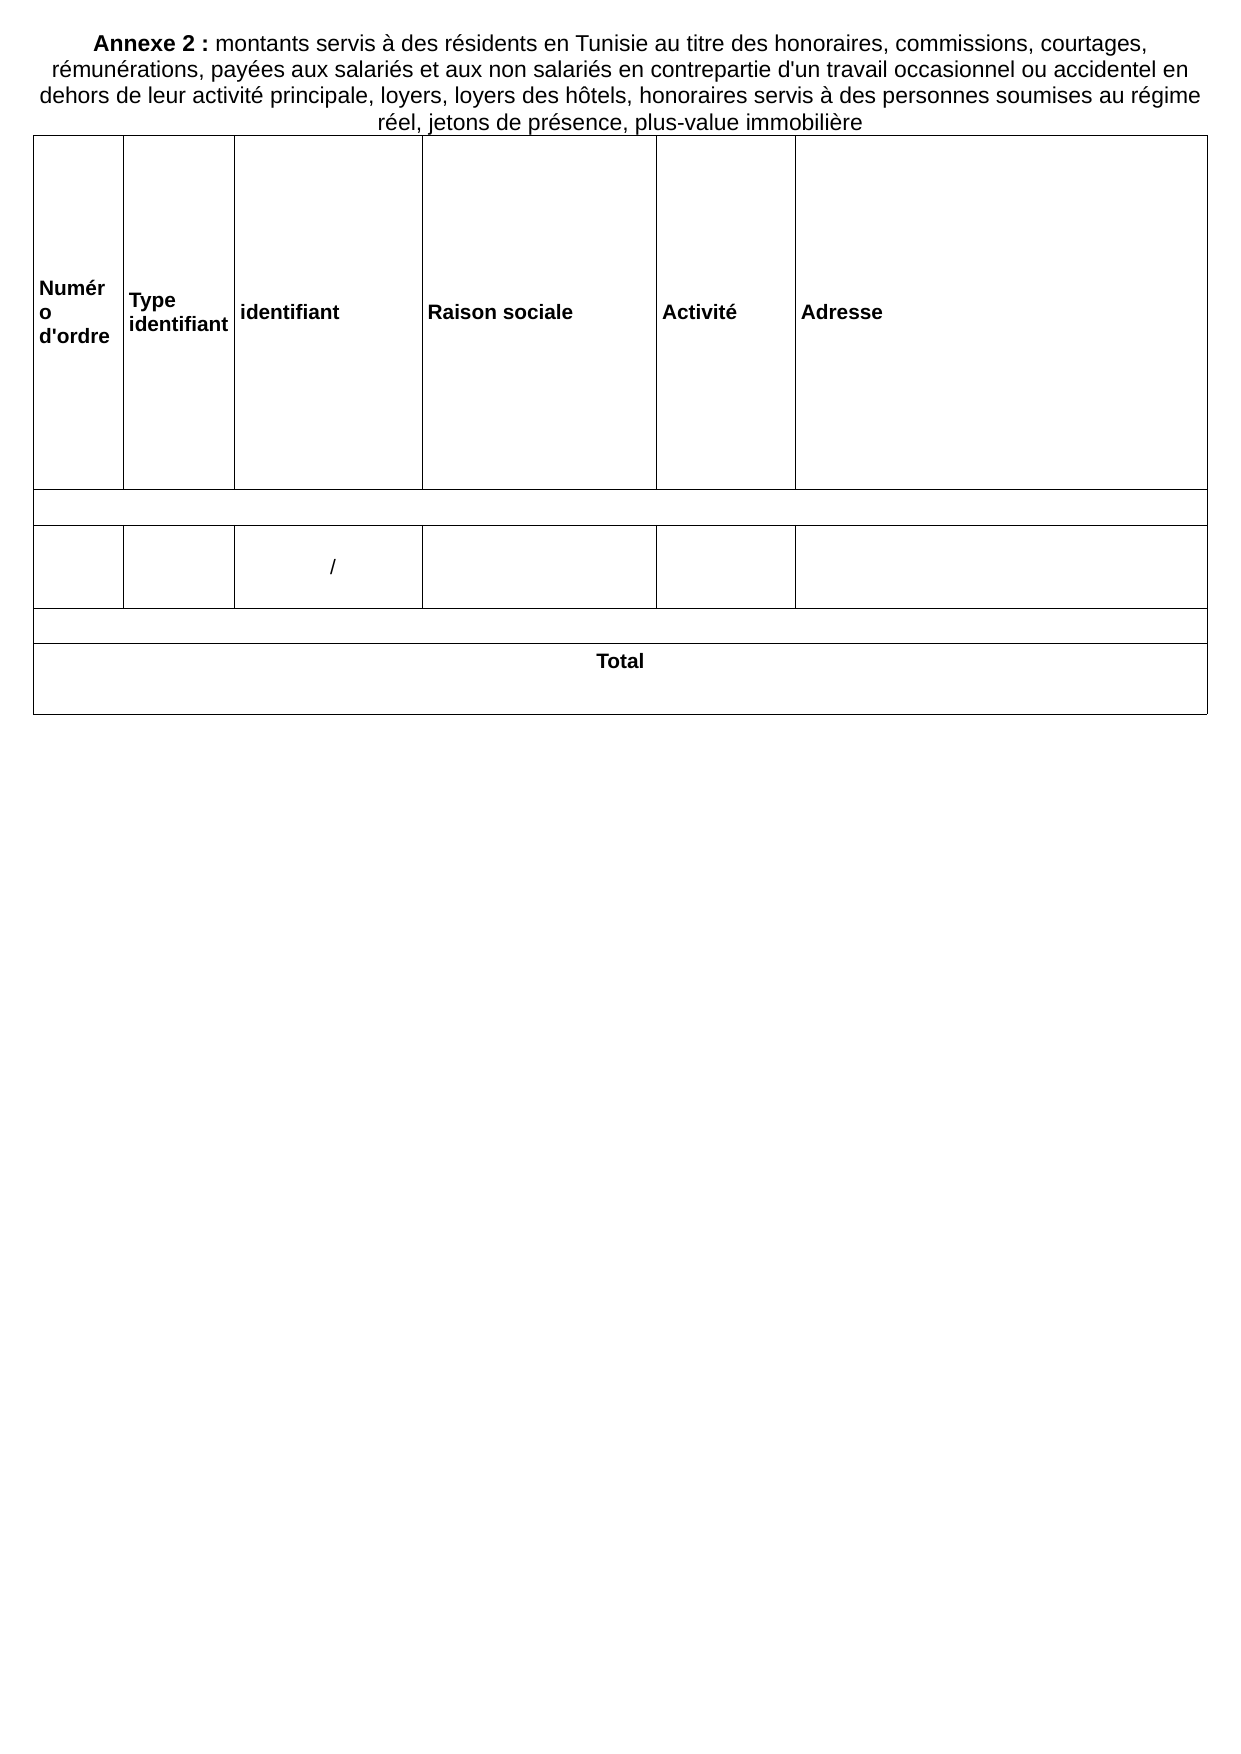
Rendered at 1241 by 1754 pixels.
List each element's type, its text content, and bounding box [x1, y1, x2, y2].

table_cell <for each="line in declaration.annexe2_lines"> [34, 490, 1207, 525]
table_header Adresse [796, 136, 1207, 489]
table_header Type identifiant [124, 136, 234, 489]
table_cell <(line.party.identifiers[0].nature_identifiant=='mf' and '1') or (line.party.identifiers[0].nature_identifiant=='cin' and '2') or (line.party.identifiers[0].nature_identifiant=='carte de sejour' and '3') or (line.party.identifiers[0].nature_identifiant=='ni domoicilie ni etabli' and '4')> [124, 526, 234, 607]
text Annexe 2 : montants servis à des résidents en Tunisie au titre des honoraires, commissions, courtages, rémunérations, payées aux salariés et aux non salariés en contrepartie d'un travail occasionnel ou accidentel en dehors de leur activité principale, loyers, loyers des hôtels, honoraires servis à des personnes soumises au régime réel, jetons de présence, plus-value immobilière [29, 29, 1211, 135]
table_cell </for> [34, 609, 1207, 643]
table_cell Total [34, 644, 1207, 714]
table_header Activité [657, 136, 795, 489]
table_header Numéro d'ordre [34, 136, 123, 489]
table_header identifiant [235, 136, 422, 489]
table_cell <line.party.identifiers[0].code>/<line.party.identifiers[0].code_tva>/<line.party.code_categorie>/<line.party.etablissement> [235, 526, 422, 607]
table_cell <format_address(line.party.addresses[0])> [796, 526, 1207, 607]
table_cell <line.party.name> [423, 526, 656, 607]
table_cell <line.party.identifiers[0].activite> [657, 526, 795, 607]
table_header Raison sociale [423, 136, 656, 489]
table_cell <line.ordre> [34, 526, 123, 607]
